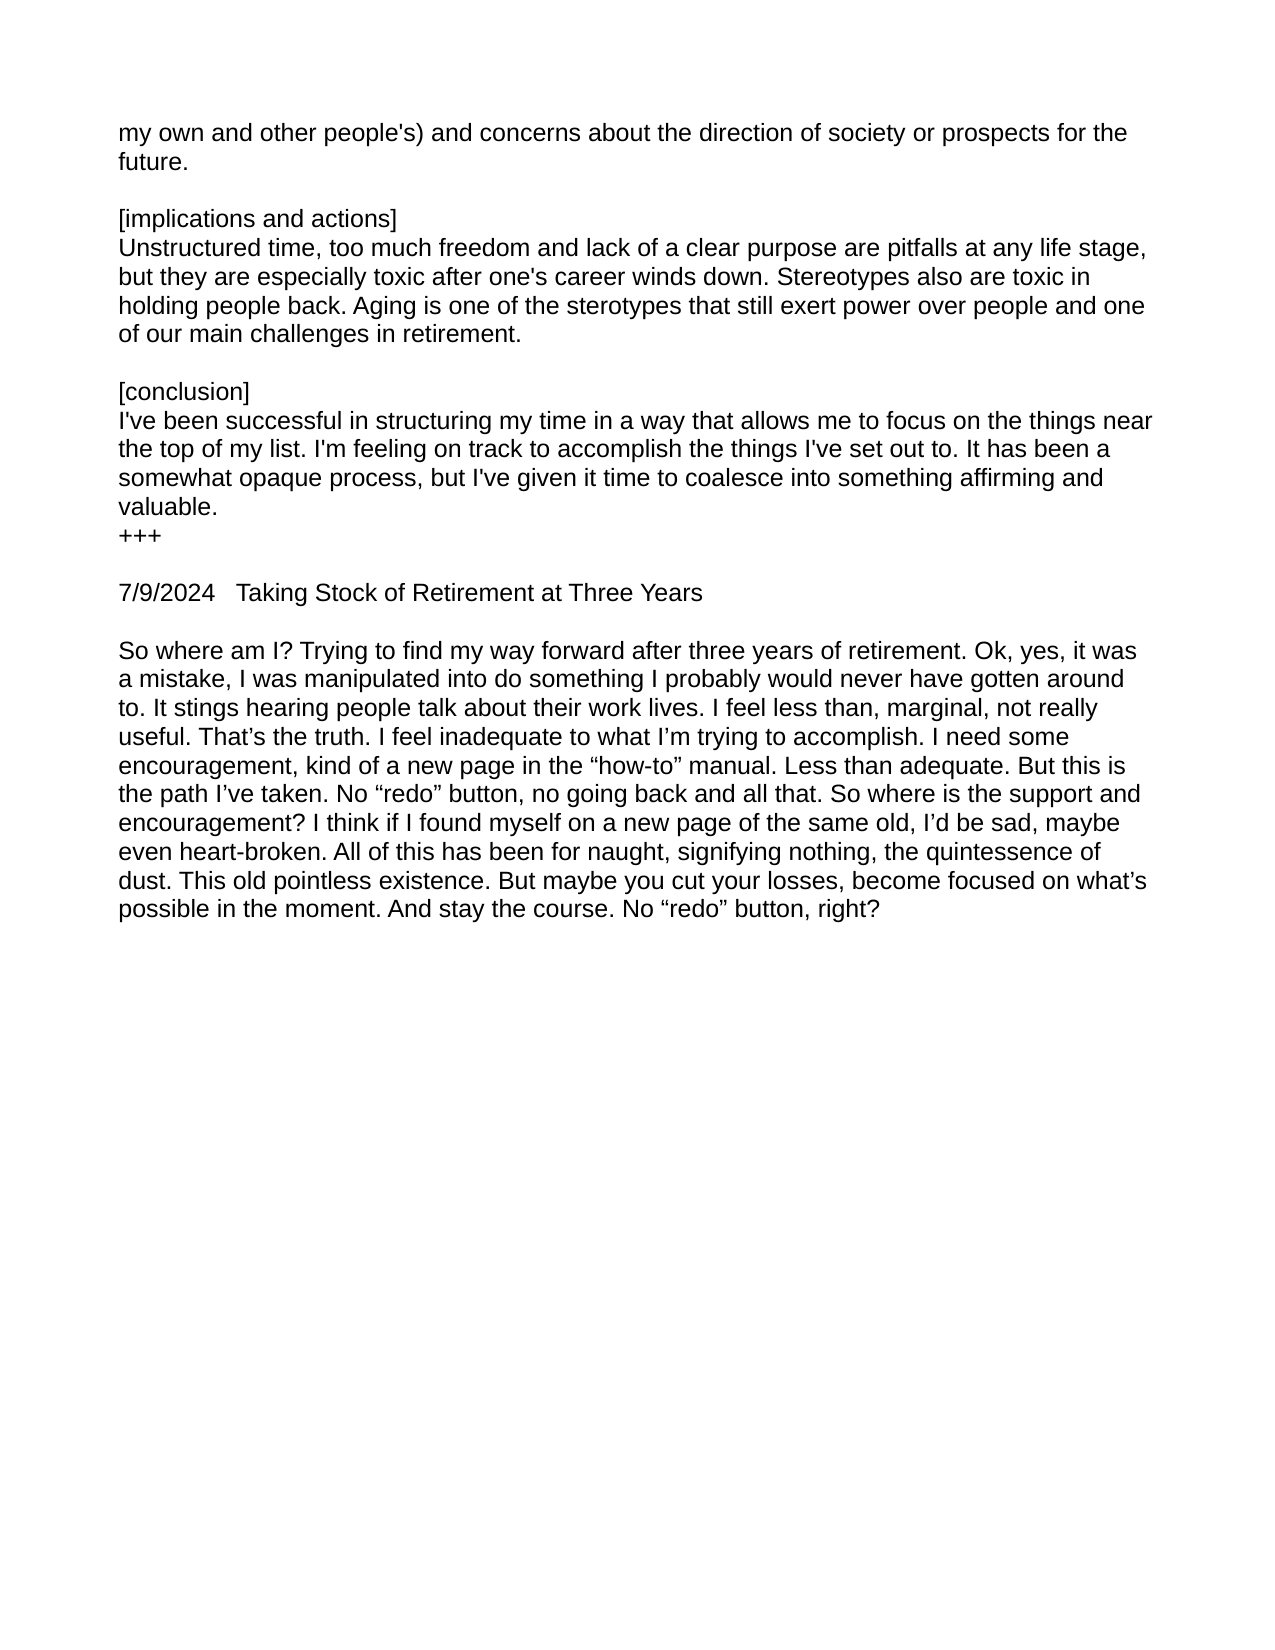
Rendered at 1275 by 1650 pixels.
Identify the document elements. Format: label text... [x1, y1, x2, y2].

text +++ [118, 521, 1157, 549]
text my own and other people's) and concerns about the direction of society or prospects for the future. [118, 118, 1157, 176]
text So where am I? Trying to find my way forward after three years of retirement. Ok, yes, it was a mistake, I was manipulated into do something I probably would never have gotten around to. It stings hearing people talk about their work lives. I feel less than, marginal, not really useful. That’s the truth. I feel inadequate to what I’m trying to accomplish. I need some encouragement, kind of a new page in the “how-to” manual. Less than adequate. But this is the path I’ve taken. No “redo” button, no going back and all that. So where is the support and encouragement? I think if I found myself on a new page of the same old, I’d be sad, maybe even heart-broken. All of this has been for naught, signifying nothing, the quintessence of dust. This old pointless existence. But maybe you cut your losses, become focused on what’s possible in the moment. And stay the course. No “redo” button, right? [118, 636, 1157, 923]
text 7/9/2024 Taking Stock of Retirement at Three Years [118, 578, 1157, 607]
text I've been successful in structuring my time in a way that allows me to focus on the things near the top of my list. I'm feeling on track to accomplish the things I've set out to. It has been a somewhat opaque process, but I've given it time to coalesce into something affirming and valuable. [118, 406, 1157, 521]
text Unstructured time, too much freedom and lack of a clear purpose are pitfalls at any life stage, but they are especially toxic after one's career winds down. Stereotypes also are toxic in holding people back. Aging is one of the sterotypes that still exert power over people and one of our main challenges in retirement. [118, 233, 1157, 348]
text [implications and actions] [118, 204, 1157, 233]
text [conclusion] [118, 377, 1157, 406]
